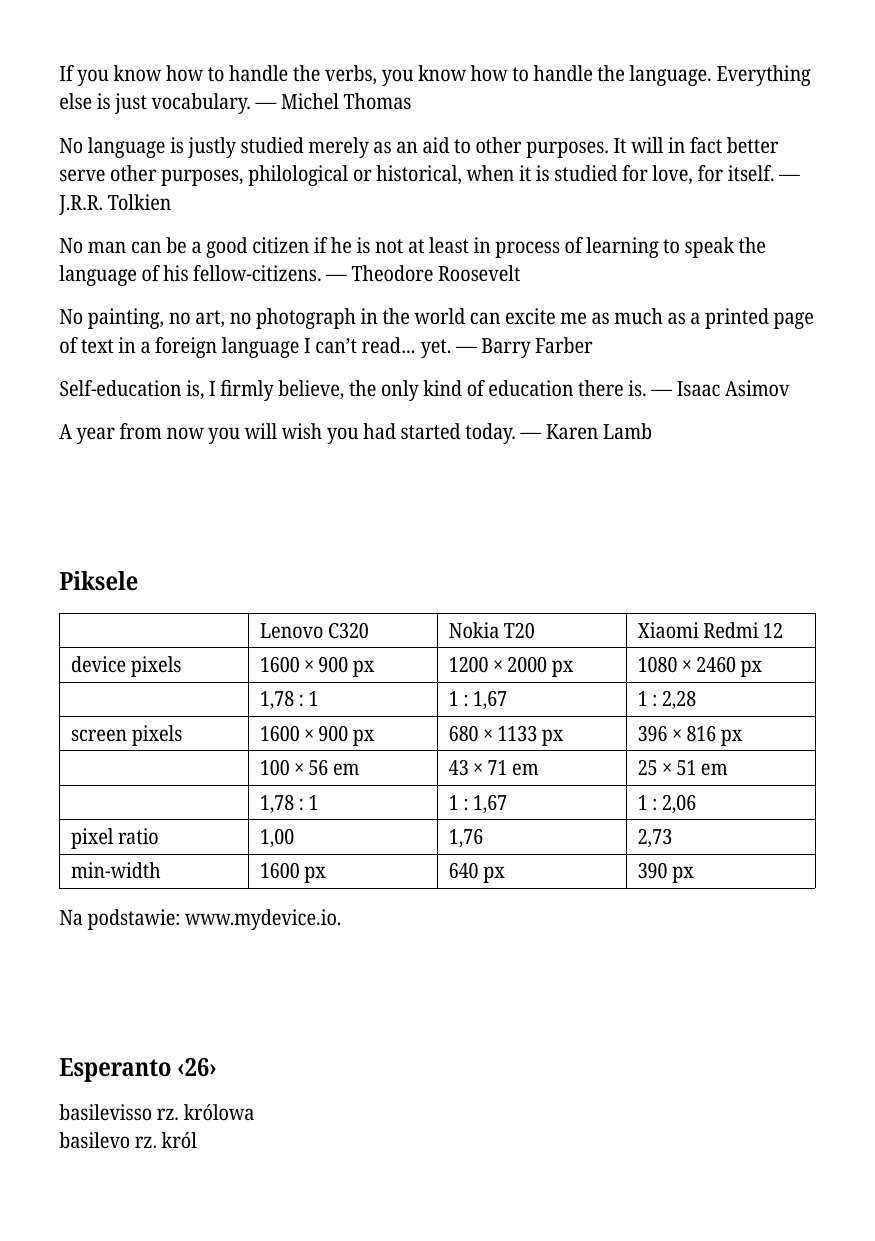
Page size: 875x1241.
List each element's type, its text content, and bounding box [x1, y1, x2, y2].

table_cell min-width [60, 855, 248, 888]
table_cell 1 : 2,28 [627, 683, 815, 716]
table_cell 1200 × 2000 px [438, 648, 626, 682]
table_cell 43 × 71 em [438, 751, 626, 785]
text Self-education is, I firmly believe, the only kind of education there is. — Isaac Asimov [59, 374, 815, 403]
subtitle Piksele [59, 564, 815, 598]
table_cell 390 px [627, 855, 815, 888]
table_cell 1 : 1,67 [438, 683, 626, 716]
table_cell 1,00 [249, 820, 437, 853]
table_header Nokia T20 [438, 614, 626, 647]
table_cell [60, 683, 248, 716]
table_cell 640 px [438, 855, 626, 888]
text No painting, no art, no photograph in the world can excite me as much as a printed page of text in a foreign language I canʼt read… yet. — Barry Farber [59, 302, 815, 359]
text basilevo rz. król [59, 1127, 815, 1155]
text No language is justly studied merely as an aid to other purposes. It will in fact better serve other purposes, philological or historical, when it is studied for love, for itself. — J.R.R. Tolkien [59, 131, 815, 216]
table_cell 1600 × 900 px [249, 648, 437, 682]
table_cell 1600 × 900 px [249, 717, 437, 750]
text If you know how to handle the verbs, you know how to handle the language. Everything else is just vocabulary. — Michel Thomas [59, 59, 815, 116]
table_cell 680 × 1133 px [438, 717, 626, 750]
table_header [60, 614, 248, 647]
table_cell 1,78 : 1 [249, 683, 437, 716]
table_cell 1 : 1,67 [438, 786, 626, 819]
text A year from now you will wish you had started today. — Karen Lamb [59, 417, 815, 446]
table_header Lenovo C320 [249, 614, 437, 647]
table_cell 1080 × 2460 px [627, 648, 815, 682]
table_cell 1600 px [249, 855, 437, 888]
table_header Xiaomi Redmi 12 [627, 614, 815, 647]
table_cell 2,73 [627, 820, 815, 853]
subtitle Esperanto ‹26› [59, 1049, 815, 1083]
table_cell [60, 786, 248, 819]
text Na podstawie: www.mydevice.io. [59, 903, 815, 931]
table_cell 1,78 : 1 [249, 786, 437, 819]
table_cell 1 : 2,06 [627, 786, 815, 819]
table_cell screen pixels [60, 717, 248, 750]
table_cell 396 × 816 px [627, 717, 815, 750]
text basilevisso rz. królowa [59, 1098, 815, 1127]
table_cell device pixels [60, 648, 248, 682]
table_cell [60, 751, 248, 785]
table_cell 100 × 56 em [249, 751, 437, 785]
table_cell 1,76 [438, 820, 626, 853]
text No man can be a good citizen if he is not at least in process of learning to speak the language of his fellow-citizens. — Theodore Roosevelt [59, 231, 815, 288]
table_cell pixel ratio [60, 820, 248, 853]
table_cell 25 × 51 em [627, 751, 815, 785]
